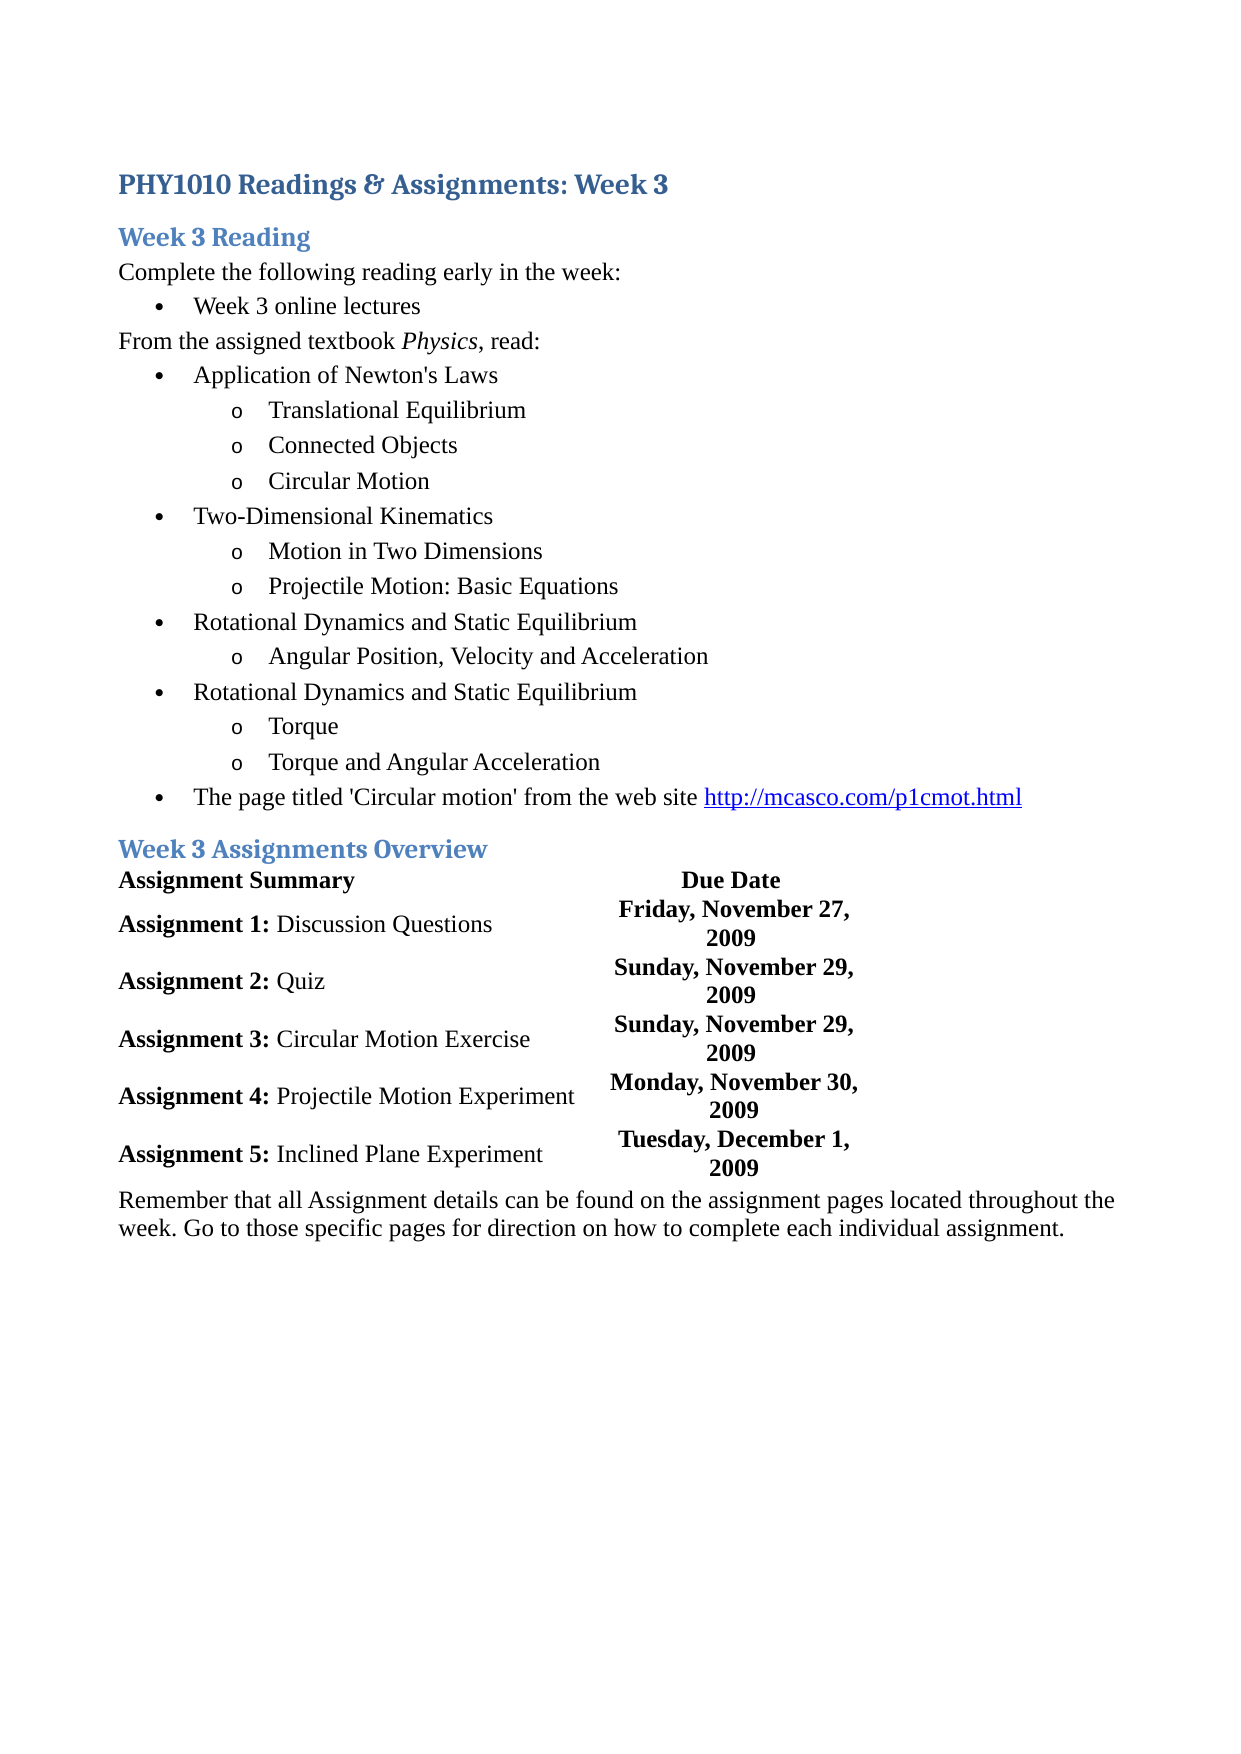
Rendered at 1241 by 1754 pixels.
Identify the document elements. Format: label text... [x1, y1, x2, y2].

table_cell Tuesday, December 1, 2009 [601, 1124, 867, 1182]
table_header Due Date [601, 866, 867, 894]
table_header Assignment Summary [118, 866, 601, 894]
list Translational Equilibrium [231, 395, 1122, 424]
list Week 3 online lectures [156, 291, 1122, 320]
list The page titled 'Circular motion' from the web site http://mcasco.com/p1cmot.html [156, 782, 1122, 811]
table_cell Assignment 5: Inclined Plane Experiment [118, 1124, 601, 1182]
table_cell Friday, November 27, 2009 [601, 894, 867, 952]
list Motion in Two Dimensions [231, 536, 1122, 565]
subtitle PHY1010 Readings & Assignments: Week 3 [118, 168, 1122, 202]
list Projectile Motion: Basic Equations [231, 571, 1122, 601]
list Circular Motion [231, 466, 1122, 495]
subtitle Week 3 Assignments Overview [118, 834, 1122, 866]
list Connected Objects [231, 430, 1122, 460]
text From the assigned textbook Physics, read: [118, 326, 1122, 354]
table_cell Monday, November 30, 2009 [601, 1067, 867, 1124]
list Two-Dimensional Kinematics [156, 501, 1122, 530]
table_cell Sunday, November 29, 2009 [601, 952, 867, 1009]
table_cell Sunday, November 29, 2009 [601, 1009, 867, 1067]
text Remember that all Assignment details can be found on the assignment pages located throughout the week. Go to those specific pages for direction on how to complete each individual assignment. [118, 1185, 1122, 1242]
text Complete the following reading early in the week: [118, 257, 1122, 285]
table_cell Assignment 4: Projectile Motion Experiment [118, 1067, 601, 1124]
list Torque and Angular Acceleration [231, 747, 1122, 776]
list Rotational Dynamics and Static Equilibrium [156, 607, 1122, 635]
list Angular Position, Velocity and Acceleration [231, 641, 1122, 671]
list Torque [231, 711, 1122, 741]
list Application of Newton's Laws [156, 360, 1122, 389]
list Rotational Dynamics and Static Equilibrium [156, 677, 1122, 705]
table_cell Assignment 1: Discussion Questions [118, 894, 601, 952]
subtitle Week 3 Reading [118, 222, 1122, 254]
table_cell Assignment 3: Circular Motion Exercise [118, 1009, 601, 1067]
table_cell Assignment 2: Quiz [118, 952, 601, 1009]
